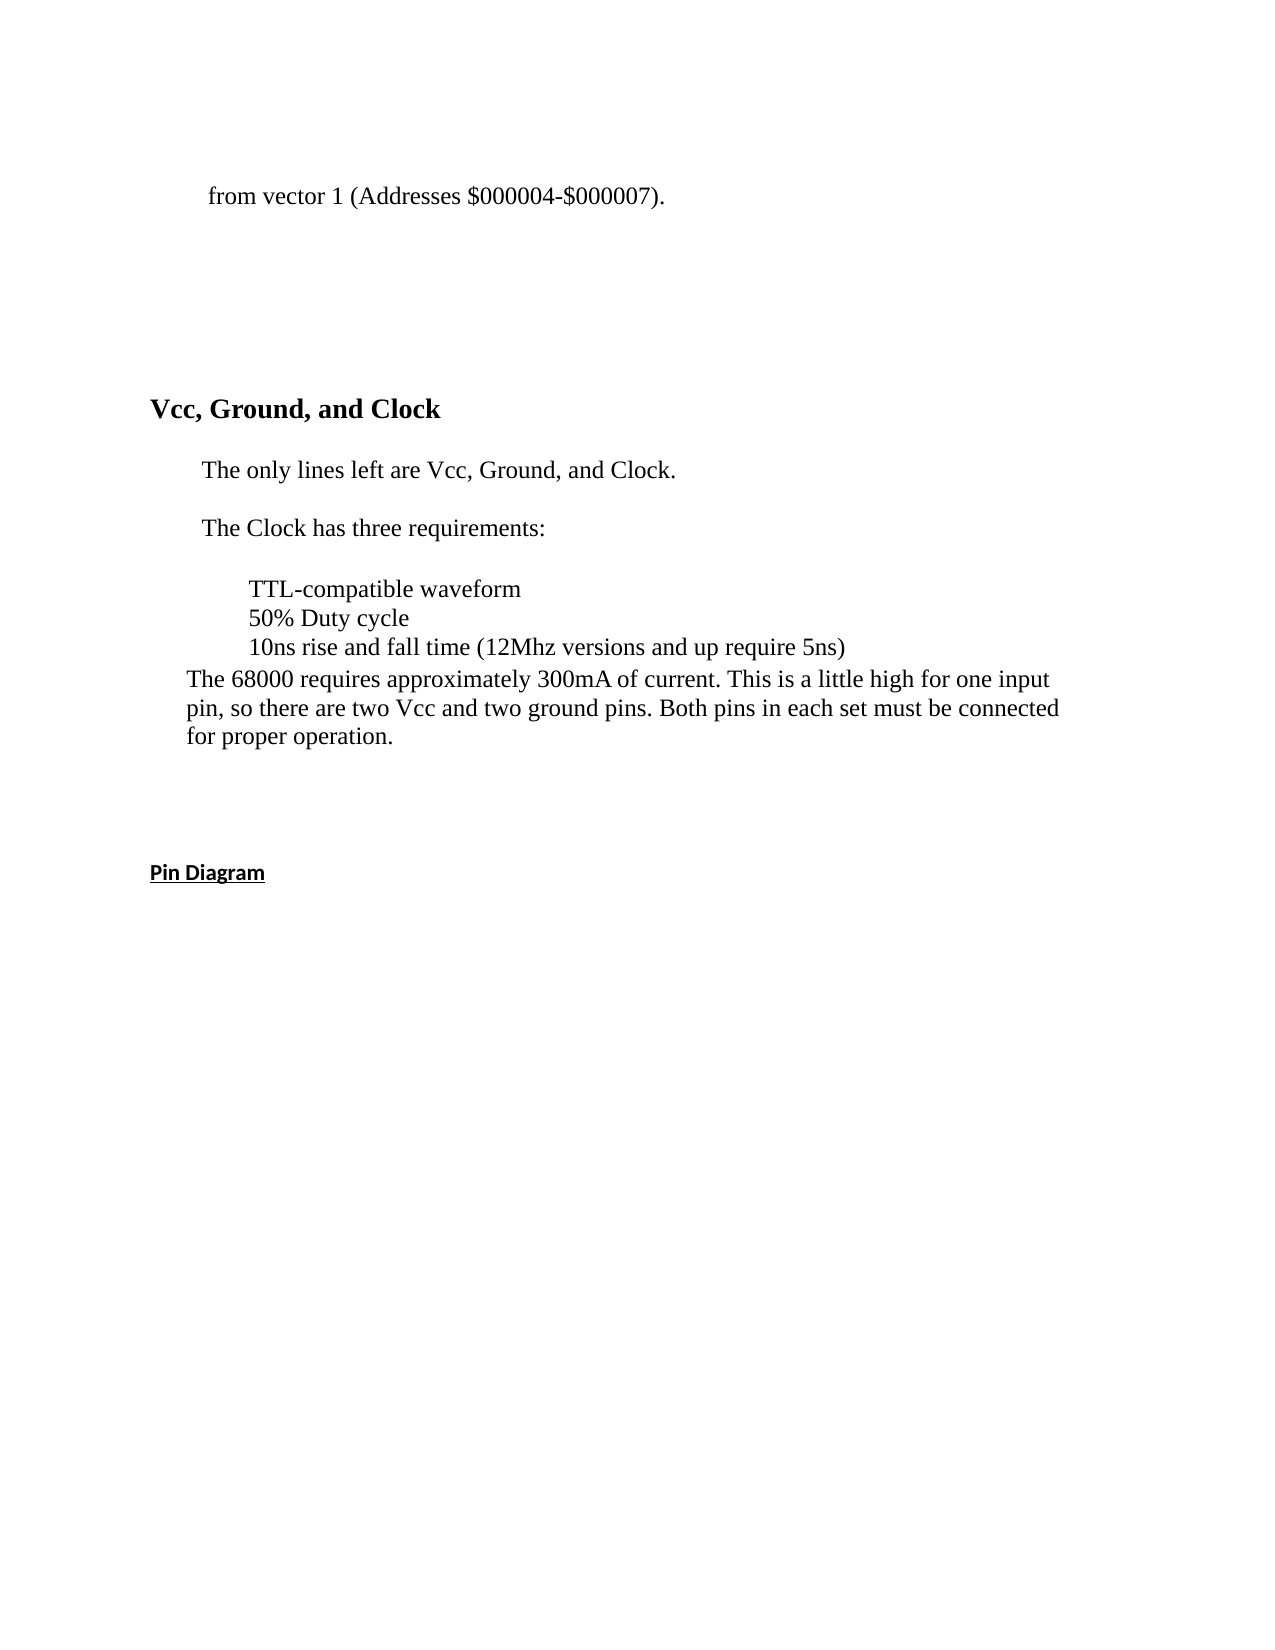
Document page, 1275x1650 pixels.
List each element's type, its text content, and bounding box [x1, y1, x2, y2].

table_header [149, 454, 200, 573]
text Pin Diagram [150, 858, 1125, 886]
table_header [149, 573, 247, 662]
text Vcc, Ground, and Clock [150, 392, 1125, 425]
table_header The 68000 requires approximately 300mA of current. This is a little high for one input pin, so there are two Vcc and two ground pins. Both pins in each set must be connected for proper operation. [184, 663, 1069, 752]
table_header [149, 150, 206, 240]
table_header The only lines left are Vcc, Ground, and Clock. The Clock has three requirements: [200, 454, 919, 573]
table_header [149, 663, 184, 752]
table_header TTL-compatible waveform 50% Duty cycle 10ns rise and fall time (12Mhz versions and up require 5ns) [247, 573, 1067, 662]
table_header from vector 1 (Addresses $000004-$000007). [206, 150, 1070, 240]
